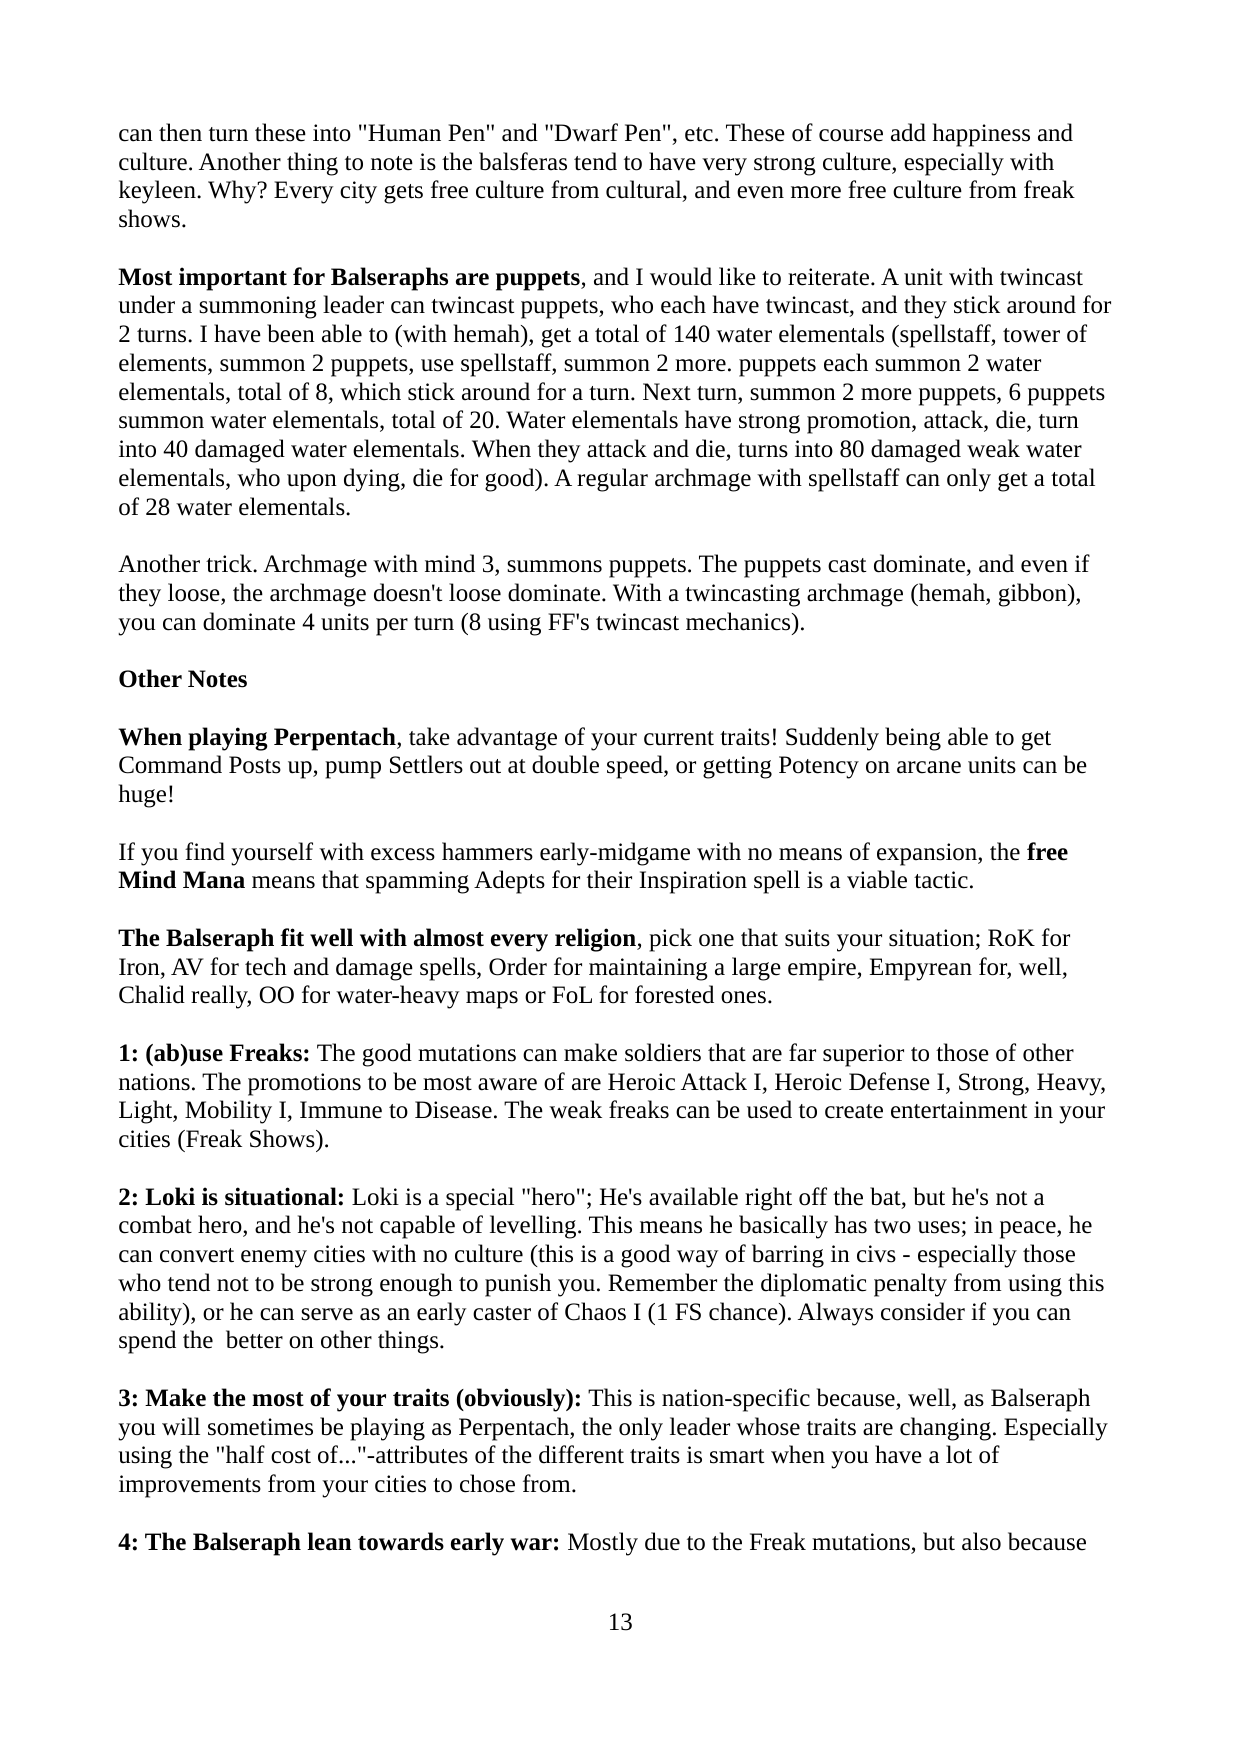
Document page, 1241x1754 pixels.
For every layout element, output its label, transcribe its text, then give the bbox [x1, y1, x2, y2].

text Most important for Balseraphs are puppets, and I would like to reiterate. A unit with twincast under a summoning leader can twincast puppets, who each have twincast, and they stick around for 2 turns. I have been able to (with hemah), get a total of 140 water elementals (spellstaff, tower of elements, summon 2 puppets, use spellstaff, summon 2 more. puppets each summon 2 water elementals, total of 8, which stick around for a turn. Next turn, summon 2 more puppets, 6 puppets summon water elementals, total of 20. Water elementals have strong promotion, attack, die, turn into 40 damaged water elementals. When they attack and die, turns into 80 damaged weak water elementals, who upon dying, die for good). A regular archmage with spellstaff can only get a total of 28 water elementals. [118, 262, 1122, 521]
text 3: Make the most of your traits (obviously): This is nation-specific because, well, as Balseraph you will sometimes be playing as Perpentach, the only leader whose traits are changing. Especially using the "half cost of..."-attributes of the different traits is smart when you have a lot of improvements from your cities to chose from. [118, 1383, 1122, 1498]
text 1: (ab)use Freaks: The good mutations can make soldiers that are far superior to those of other nations. The promotions to be most aware of are Heroic Attack I, Heroic Defense I, Strong, Heavy, Light, Mobility I, Immune to Disease. The weak freaks can be used to create entertainment in your cities (Freak Shows). [118, 1038, 1122, 1153]
text 2: Loki is situational: Loki is a special "hero"; He's available right off the bat, but he's not a combat hero, and he's not capable of levelling. This means he basically has two uses; in peace, he can convert enemy cities with no culture (this is a good way of barring in civs - especially those who tend not to be strong enough to punish you. Remember the diplomatic penalty from using this ability), or he can serve as an early caster of Chaos I (1 FS chance). Always consider if you can spend the better on other things. [118, 1182, 1122, 1354]
text Another trick. Archmage with mind 3, summons puppets. The puppets cast dominate, and even if they loose, the archmage doesn't loose dominate. With a twincasting archmage (hemah, gibbon), you can dominate 4 units per turn (8 using FF's twincast mechanics). [118, 549, 1122, 636]
text The Balseraph fit well with almost every religion, pick one that suits your situation; RoK for Iron, AV for tech and damage spells, Order for maintaining a large empire, Empyrean for, well, Chalid really, OO for water-heavy maps or FoL for forested ones. [118, 923, 1122, 1009]
text 4: The Balseraph lean towards early war: Mostly due to the Freak mutations, but also because [118, 1527, 1122, 1556]
text Other Notes [118, 664, 1122, 693]
text If you find yourself with excess hammers early-midgame with no means of expansion, the free Mind Mana means that spamming Adepts for their Inspiration spell is a viable tactic. [118, 837, 1122, 894]
text When playing Perpentach, take advantage of your current traits! Suddenly being able to get Command Posts up, pump Settlers out at double speed, or getting Potency on arcane units can be huge! [118, 722, 1122, 808]
text can then turn these into "Human Pen" and "Dwarf Pen", etc. These of course add happiness and culture. Another thing to note is the balsferas tend to have very strong culture, especially with keyleen. Why? Every city gets free culture from cultural, and even more free culture from freak shows. [118, 118, 1122, 233]
